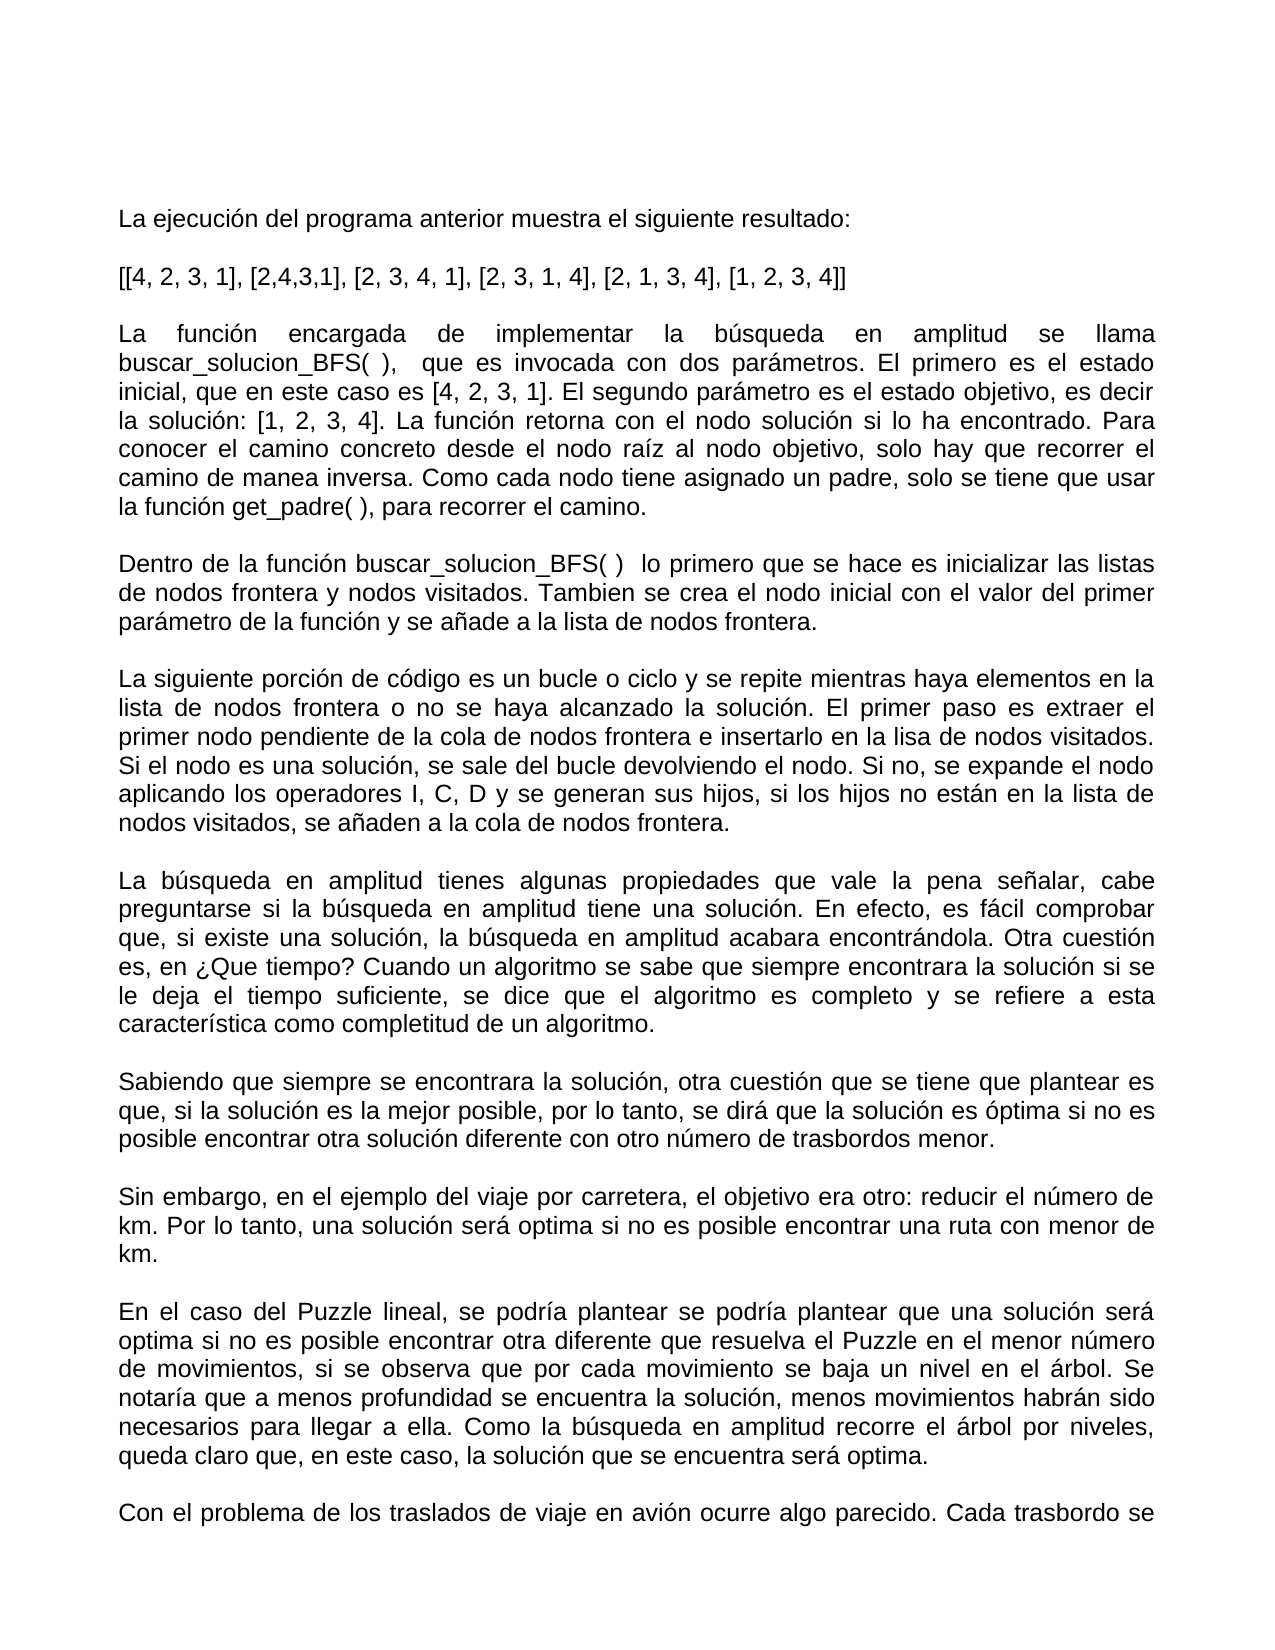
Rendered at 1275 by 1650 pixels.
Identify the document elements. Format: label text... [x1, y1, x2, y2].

text [[4, 2, 3, 1], [2,4,3,1], [2, 3, 4, 1], [2, 3, 1, 4], [2, 1, 3, 4], [1, 2, 3, 4]] [118, 262, 1157, 291]
text En el caso del Puzzle lineal, se podría plantear se podría plantear que una solución será optima si no es posible encontrar otra diferente que resuelva el Puzzle en el menor número de movimientos, si se observa que por cada movimiento se baja un nivel en el árbol. Se notaría que a menos profundidad se encuentra la solución, menos movimientos habrán sido necesarios para llegar a ella. Como la búsqueda en amplitud recorre el árbol por niveles, queda claro que, en este caso, la solución que se encuentra será optima. [118, 1297, 1157, 1469]
text Sin embargo, en el ejemplo del viaje por carretera, el objetivo era otro: reducir el número de km. Por lo tanto, una solución será optima si no es posible encontrar una ruta con menor de km. [118, 1182, 1157, 1268]
text Dentro de la función buscar_solucion_BFS( ) lo primero que se hace es inicializar las listas de nodos frontera y nodos visitados. Tambien se crea el nodo inicial con el valor del primer parámetro de la función y se añade a la lista de nodos frontera. [118, 549, 1157, 636]
text Con el problema de los traslados de viaje en avión ocurre algo parecido. Cada trasbordo se [118, 1498, 1157, 1527]
text La siguiente porción de código es un bucle o ciclo y se repite mientras haya elementos en la lista de nodos frontera o no se haya alcanzado la solución. El primer paso es extraer el primer nodo pendiente de la cola de nodos frontera e insertarlo en la lisa de nodos visitados. Si el nodo es una solución, se sale del bucle devolviendo el nodo. Si no, se expande el nodo aplicando los operadores I, C, D y se generan sus hijos, si los hijos no están en la lista de nodos visitados, se añaden a la cola de nodos frontera. [118, 664, 1157, 837]
text La función encargada de implementar la búsqueda en amplitud se llama buscar_solucion_BFS( ), que es invocada con dos parámetros. El primero es el estado inicial, que en este caso es [4, 2, 3, 1]. El segundo parámetro es el estado objetivo, es decir la solución: [1, 2, 3, 4]. La función retorna con el nodo solución si lo ha encontrado. Para conocer el camino concreto desde el nodo raíz al nodo objetivo, solo hay que recorrer el camino de manea inversa. Como cada nodo tiene asignado un padre, solo se tiene que usar la función get_padre( ), para recorrer el camino. [118, 319, 1157, 521]
text La ejecución del programa anterior muestra el siguiente resultado: [118, 204, 1157, 233]
text La búsqueda en amplitud tienes algunas propiedades que vale la pena señalar, cabe preguntarse si la búsqueda en amplitud tiene una solución. En efecto, es fácil comprobar que, si existe una solución, la búsqueda en amplitud acabara encontrándola. Otra cuestión es, en ¿Que tiempo? Cuando un algoritmo se sabe que siempre encontrara la solución si se le deja el tiempo suficiente, se dice que el algoritmo es completo y se refiere a esta característica como completitud de un algoritmo. [118, 866, 1157, 1038]
text Sabiendo que siempre se encontrara la solución, otra cuestión que se tiene que plantear es que, si la solución es la mejor posible, por lo tanto, se dirá que la solución es óptima si no es posible encontrar otra solución diferente con otro número de trasbordos menor. [118, 1067, 1157, 1153]
